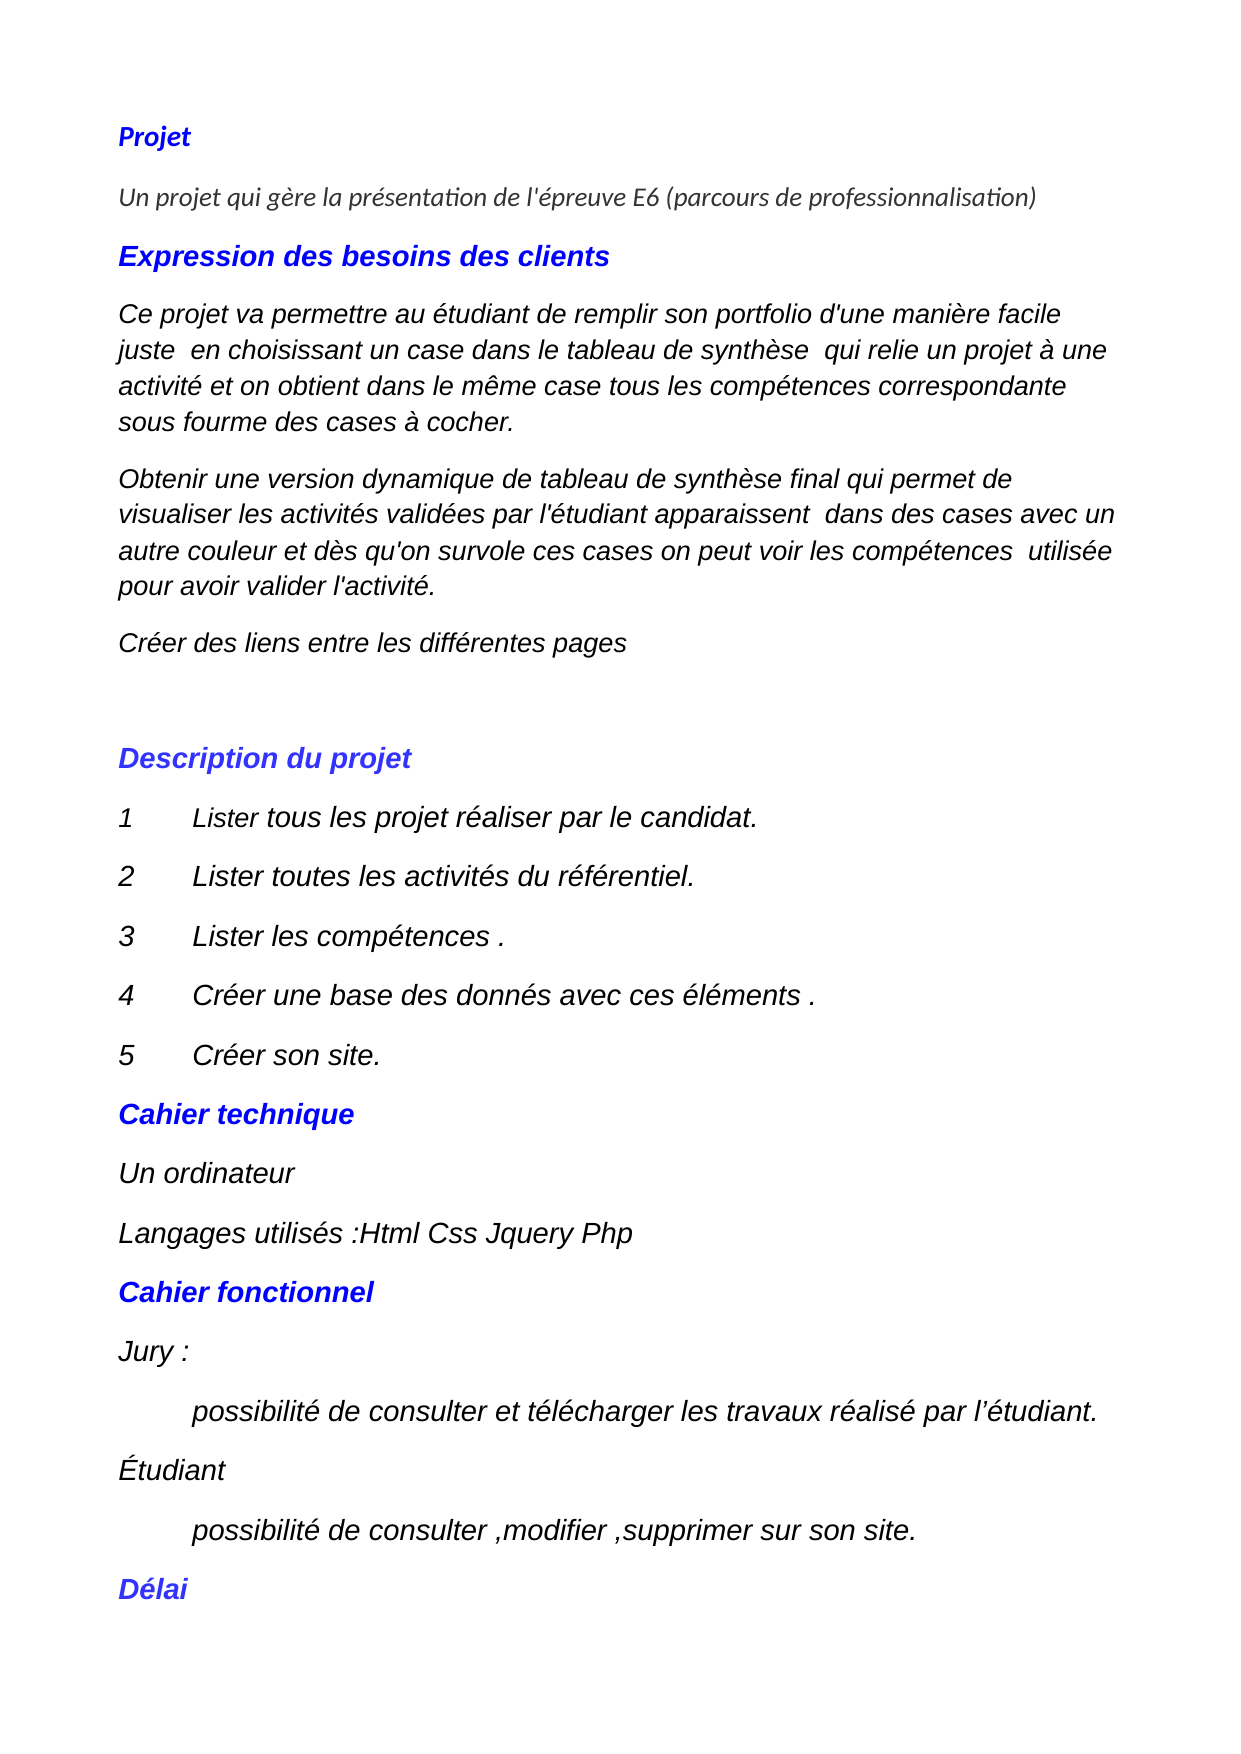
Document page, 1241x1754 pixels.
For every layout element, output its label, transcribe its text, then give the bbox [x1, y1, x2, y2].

text 5 Créer son site. [118, 1038, 1122, 1071]
text Étudiant [118, 1453, 1122, 1487]
text 3 Lister les compétences . [118, 919, 1122, 952]
text Projet [118, 118, 1122, 154]
text 2 Lister toutes les activités du référentiel. [118, 859, 1122, 893]
text Obtenir une version dynamique de tableau de synthèse final qui permet de visualiser les activités validées par l'étudiant apparaissent dans des cases avec un autre couleur et dès qu'on survole ces cases on peut voir les compétences utilisée pour avoir valider l'activité. [118, 463, 1122, 602]
text Jury : [118, 1334, 1122, 1368]
text Un projet qui gère la présentation de l'épreuve E6 (parcours de professionnalisation) [118, 180, 1122, 213]
text 4 Créer une base des donnés avec ces éléments . [118, 978, 1122, 1012]
text possibilité de consulter ,modifier ,supprimer sur son site. [118, 1513, 1122, 1546]
text Créer des liens entre les différentes pages [118, 627, 1122, 658]
text 1 Lister tous les projet réaliser par le candidat. [118, 800, 1122, 834]
text Langages utilisés :Html Css Jquery Php [118, 1216, 1122, 1249]
text Description du projet [118, 741, 1122, 774]
text possibilité de consulter et télécharger les travaux réalisé par l’étudiant. [118, 1394, 1122, 1427]
text Cahier technique [118, 1097, 1122, 1131]
text Expression des besoins des clients [118, 239, 1122, 272]
text Cahier fonctionnel [118, 1275, 1122, 1309]
text Délai [118, 1572, 1122, 1606]
text Ce projet va permettre au étudiant de remplir son portfolio d'une manière facile juste en choisissant un case dans le tableau de synthèse qui relie un projet à une activité et on obtient dans le même case tous les compétences correspondante sous fourme des cases à cocher. [118, 298, 1122, 437]
text Un ordinateur [118, 1156, 1122, 1190]
